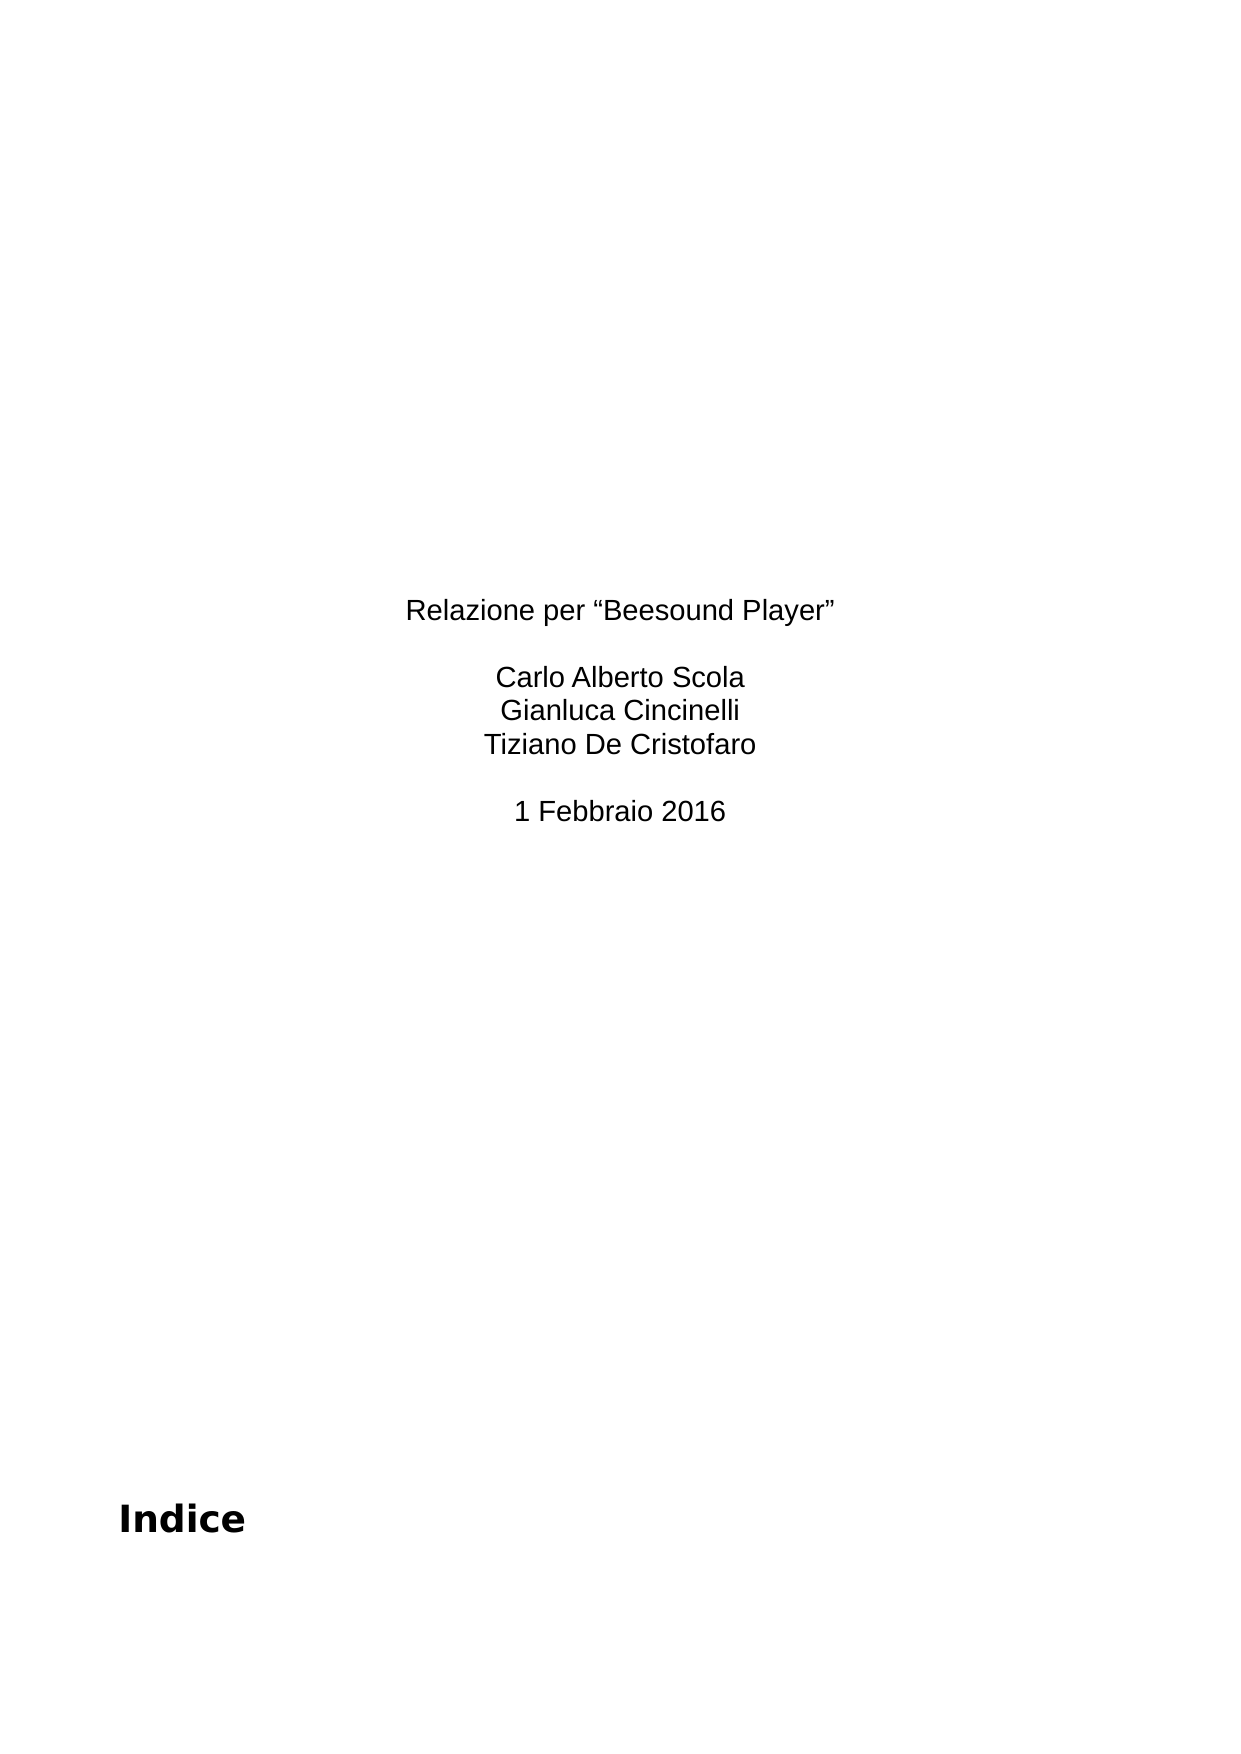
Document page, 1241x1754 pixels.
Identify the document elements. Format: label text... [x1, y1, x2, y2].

text Tiziano De Cristofaro [118, 727, 1122, 760]
text Carlo Alberto Scola [118, 659, 1122, 693]
text Gianluca Cincinelli [118, 693, 1122, 727]
text Relazione per “Beesound Player” [118, 592, 1122, 626]
text 1 Febbraio 2016 [118, 794, 1122, 827]
text Indice [118, 1498, 1122, 1542]
